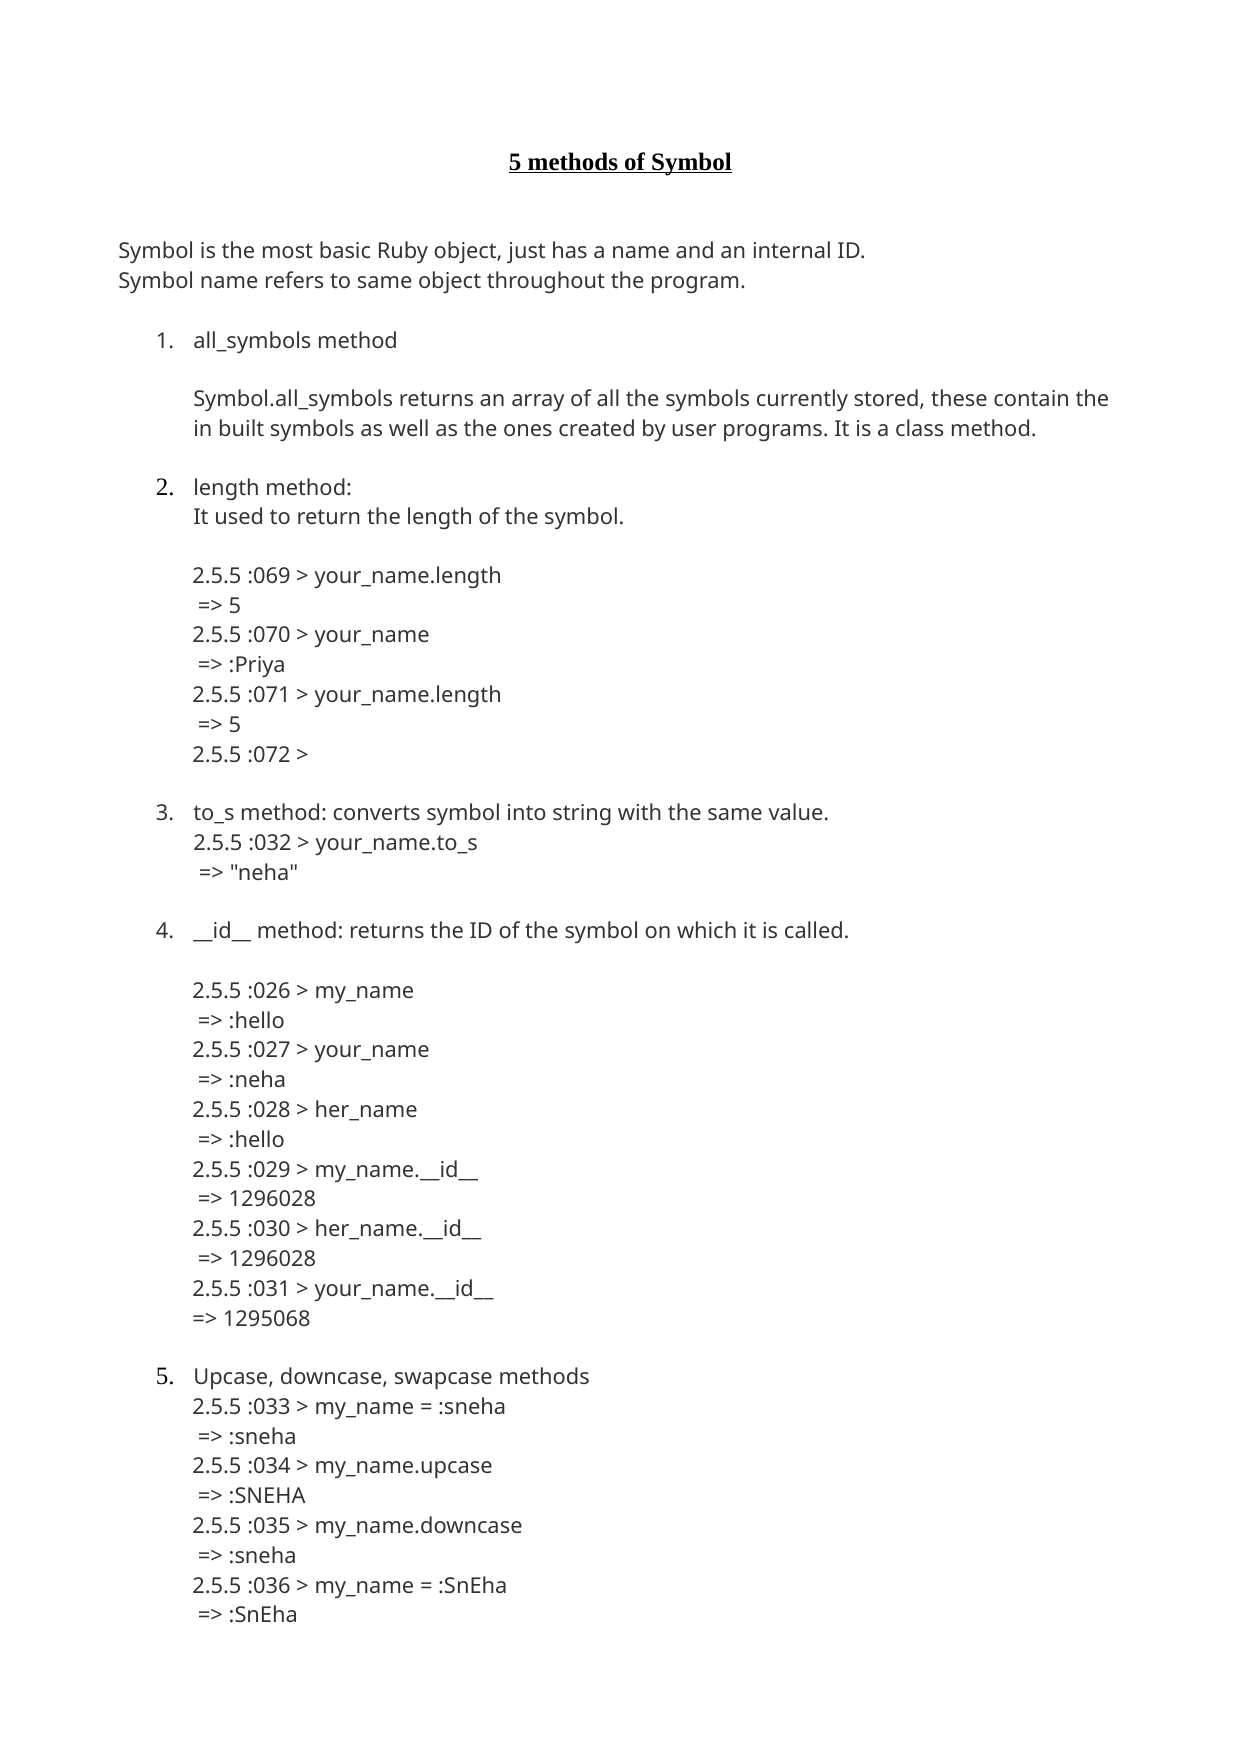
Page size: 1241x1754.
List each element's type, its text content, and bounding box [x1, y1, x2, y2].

text 2.5.5 :035 > my_name.downcase [192, 1510, 1122, 1540]
list It used to return the length of the symbol. [156, 501, 1122, 531]
text 2.5.5 :031 > your_name.__id__ [192, 1273, 1122, 1302]
text => 1295068 [118, 1302, 1122, 1332]
text 5 methods of Symbol [118, 147, 1122, 176]
text => :Priya [192, 649, 1122, 679]
list __id__ method: returns the ID of the symbol on which it is called. [156, 915, 1122, 945]
text 2.5.5 :071 > your_name.length [192, 679, 1122, 709]
text 2.5.5 :026 > my_name [118, 975, 1122, 1004]
list length method: [156, 471, 1122, 501]
text => 1296028 [192, 1183, 1122, 1213]
list all_symbols method [156, 324, 1122, 354]
text => :hello [192, 1004, 1122, 1034]
list to_s method: converts symbol into string with the same value. [156, 797, 1122, 827]
list 2.5.5 :032 > your_name.to_s [156, 827, 1122, 857]
text => :SNEHA [192, 1480, 1122, 1510]
text 2.5.5 :036 > my_name = :SnEha [192, 1569, 1122, 1599]
text => 5 [192, 709, 1122, 738]
list Symbol.all_symbols returns an array of all the symbols currently stored, these contain the in built symbols as well as the ones created by user programs. It is a class method. [156, 383, 1122, 443]
text 2.5.5 :033 > my_name = :sneha [118, 1391, 1122, 1421]
text 2.5.5 :070 > your_name [192, 619, 1122, 649]
text => :SnEha [192, 1599, 1122, 1629]
text => :sneha [192, 1421, 1122, 1450]
text => 5 [192, 589, 1122, 619]
text => :sneha [192, 1540, 1122, 1569]
text 2.5.5 :028 > her_name [192, 1094, 1122, 1124]
text Symbol is the most basic Ruby object, just has a name and an internal ID. [118, 235, 1122, 265]
list => "neha" [156, 857, 1122, 886]
text => :hello [192, 1124, 1122, 1153]
text 2.5.5 :034 > my_name.upcase [192, 1450, 1122, 1480]
text Symbol name refers to same object throughout the program. [118, 265, 1122, 295]
list Upcase, downcase, swapcase methods [156, 1361, 1122, 1391]
text 2.5.5 :027 > your_name [192, 1034, 1122, 1064]
text => :neha [192, 1064, 1122, 1094]
text => 1296028 [192, 1243, 1122, 1273]
text 2.5.5 :030 > her_name.__id__ [192, 1213, 1122, 1243]
text 2.5.5 :029 > my_name.__id__ [192, 1153, 1122, 1183]
text 2.5.5 :072 > [192, 738, 1122, 768]
text 2.5.5 :069 > your_name.length [192, 560, 1122, 589]
